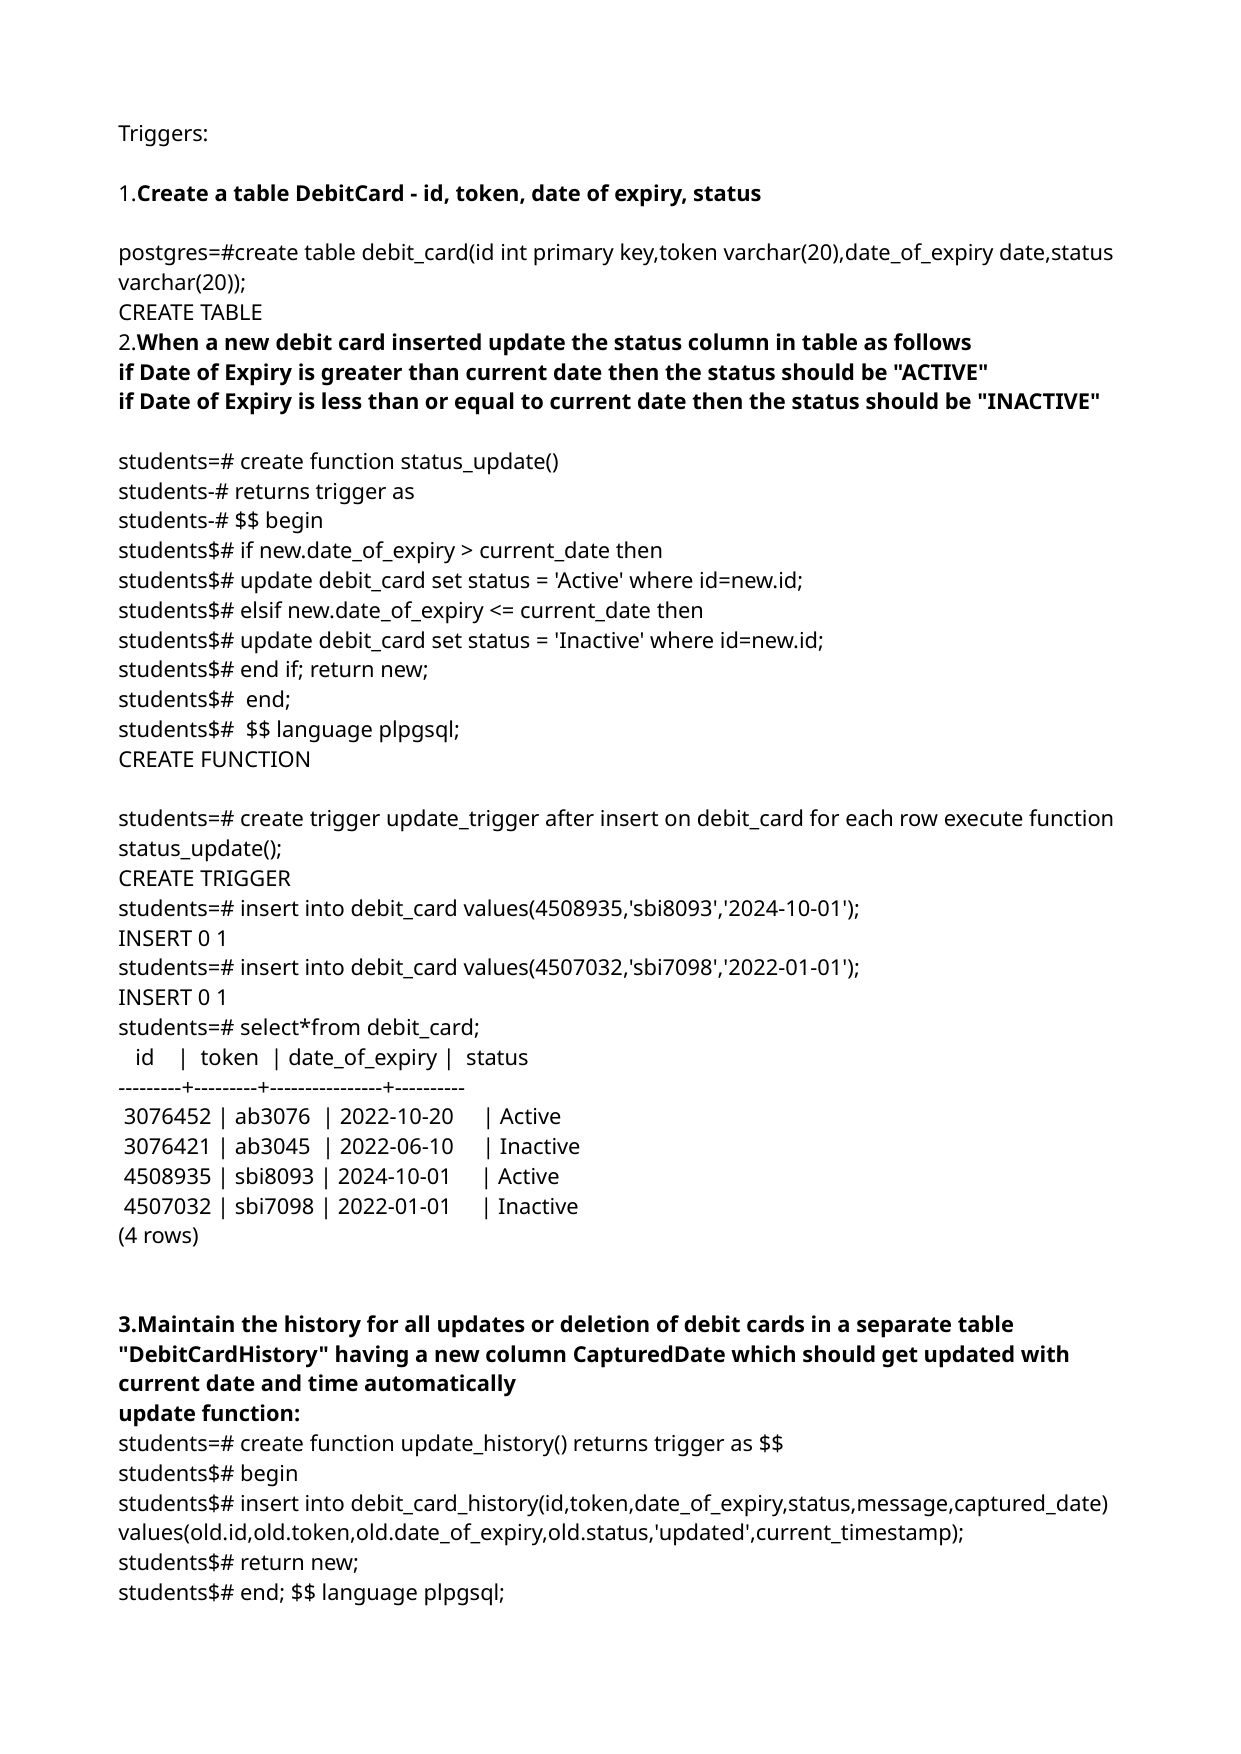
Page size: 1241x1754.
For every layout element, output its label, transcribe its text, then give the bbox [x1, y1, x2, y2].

text students$# end; $$ language plpgsql; [118, 1577, 1122, 1607]
text CREATE TABLE 2.When a new debit card inserted update the status column in table as follows if Date of Expiry is greater than current date then the status should be "ACTIVE" if Date of Expiry is less than or equal to current date then the status should be "INACTIVE" [118, 297, 1122, 416]
list students$# end; [118, 684, 1122, 714]
list 4508935 | sbi8093 | 2024-10-01 | Active [118, 1161, 1122, 1191]
list students-# returns trigger as [118, 476, 1122, 505]
list students$# end if; return new; [118, 654, 1122, 684]
list students$# $$ language plpgsql; [118, 714, 1122, 744]
list id | token | date_of_expiry | status [118, 1042, 1122, 1071]
list CREATE FUNCTION [118, 744, 1122, 773]
list students=# create trigger update_trigger after insert on debit_card for each row execute function status_update(); [118, 803, 1122, 863]
text students$# begin [118, 1458, 1122, 1487]
list ---------+---------+----------------+---------- [118, 1071, 1122, 1101]
text 1.Create a table DebitCard - id, token, date of expiry, status [118, 148, 1122, 207]
list students$# update debit_card set status = 'Active' where id=new.id; [118, 565, 1122, 595]
text postgres=#create table debit_card(id int primary key,token varchar(20),date_of_expiry date,status varchar(20)); [118, 237, 1122, 297]
text 3.Maintain the history for all updates or deletion of debit cards in a separate table "DebitCardHistory" having a new column CapturedDate which should get updated with current date and time automatically [118, 1309, 1122, 1398]
list students$# update debit_card set status = 'Inactive' where id=new.id; [118, 624, 1122, 654]
list students$# elsif new.date_of_expiry <= current_date then [118, 595, 1122, 624]
text students$# return new; [118, 1547, 1122, 1577]
list INSERT 0 1 [118, 922, 1122, 952]
text Triggers: [118, 118, 1122, 148]
list students$# if new.date_of_expiry > current_date then [118, 535, 1122, 565]
list 3076421 | ab3045 | 2022-06-10 | Inactive [118, 1131, 1122, 1161]
list students-# $$ begin [118, 505, 1122, 535]
list students=# create function status_update() [118, 446, 1122, 476]
list students=# insert into debit_card values(4508935,'sbi8093','2024-10-01'); [118, 893, 1122, 922]
list 3076452 | ab3076 | 2022-10-20 | Active [118, 1101, 1122, 1131]
list (4 rows) [118, 1220, 1122, 1250]
list CREATE TRIGGER [118, 863, 1122, 893]
text update function: students=# create function update_history() returns trigger as $$ [118, 1398, 1122, 1458]
text students$# insert into debit_card_history(id,token,date_of_expiry,status,message,captured_date) values(old.id,old.token,old.date_of_expiry,old.status,'updated',current_timestamp); [118, 1487, 1122, 1547]
list 4507032 | sbi7098 | 2022-01-01 | Inactive [118, 1191, 1122, 1220]
list students=# insert into debit_card values(4507032,'sbi7098','2022-01-01'); [118, 952, 1122, 982]
list students=# select*from debit_card; [118, 1012, 1122, 1042]
list INSERT 0 1 [118, 982, 1122, 1012]
